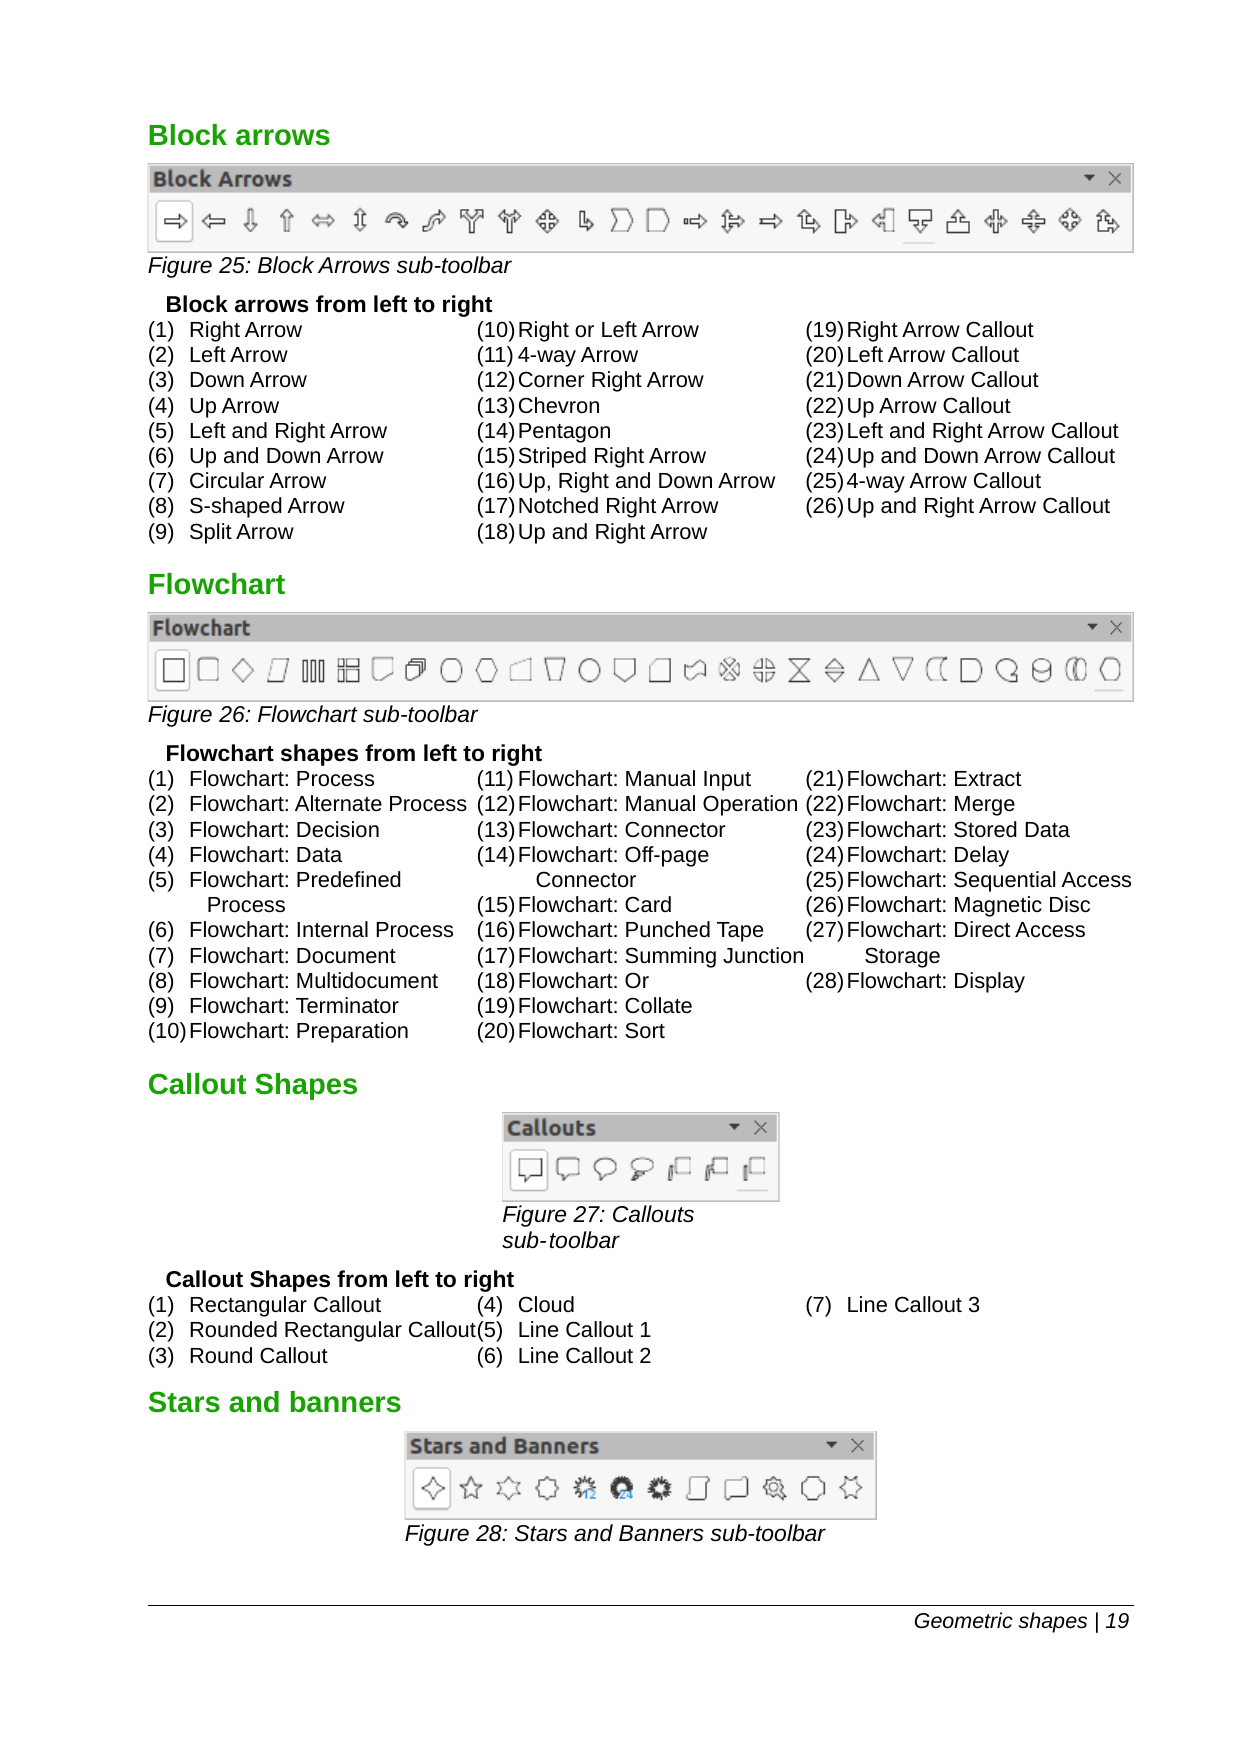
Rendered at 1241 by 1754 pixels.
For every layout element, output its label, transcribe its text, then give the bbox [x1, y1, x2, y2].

picture [147, 163, 1134, 253]
subtitle Stars and banners [148, 1386, 1134, 1419]
list Flowchart: Data [148, 842, 476, 867]
list Line Callout 2 [476, 1343, 805, 1368]
list Flowchart: Manual Input [476, 766, 805, 791]
list Corner Right Arrow [476, 367, 805, 392]
list Flowchart: Delay [805, 842, 1134, 867]
list Cloud [476, 1292, 805, 1317]
list Flowchart: Magnetic Disc [805, 892, 1134, 917]
list Flowchart: Preparation [148, 1018, 476, 1043]
list Left Arrow Callout [805, 342, 1134, 367]
picture [147, 612, 1134, 702]
list Flowchart: Connector [476, 817, 805, 842]
list Flowchart: Sequential Access [805, 867, 1134, 892]
picture [404, 1431, 877, 1520]
list Up Arrow Callout [805, 392, 1134, 418]
list Pentagon [476, 418, 805, 443]
list 4-way Arrow [476, 342, 805, 367]
subtitle Block arrows [148, 118, 1134, 152]
list Flowchart: Summing Junction [476, 943, 805, 968]
picture [502, 1112, 780, 1202]
text Flowchart shapes from left to right [165, 740, 1134, 766]
list Flowchart: Decision [148, 817, 476, 842]
text Callout Shapes from left to right [165, 1266, 1134, 1292]
list Up and Right Arrow Callout [805, 493, 1134, 518]
list Flowchart: Alternate Process [148, 791, 476, 817]
list Right Arrow Callout [805, 317, 1134, 342]
list Down Arrow [148, 367, 476, 392]
list Circular Arrow [148, 468, 476, 493]
list Up Arrow [148, 392, 476, 418]
list Rounded Rectangular Callout [148, 1317, 476, 1343]
list Up and Right Arrow [476, 518, 805, 544]
list Up and Down Arrow Callout [805, 443, 1134, 468]
list Flowchart: Off-page Connector [476, 842, 805, 892]
list Split Arrow [148, 518, 476, 544]
list Flowchart: Multidocument [148, 968, 476, 993]
list Flowchart: Direct Access Storage [805, 917, 1134, 968]
list Round Callout [148, 1343, 476, 1368]
text Figure 26: Flowchart sub-toolbar [148, 702, 1134, 728]
list Flowchart: Process [148, 766, 476, 791]
list Right Arrow [148, 317, 476, 342]
list Flowchart: Or [476, 968, 805, 993]
list Flowchart: Punched Tape [476, 917, 805, 943]
list Line Callout 1 [476, 1317, 805, 1343]
list Flowchart: Document [148, 943, 476, 968]
subtitle Callout Shapes [148, 1067, 1134, 1101]
list Left and Right Arrow Callout [805, 418, 1134, 443]
list Flowchart: Internal Process [148, 917, 476, 943]
text Figure 27: Callouts sub‑toolbar [502, 1202, 779, 1254]
list Up and Down Arrow [148, 443, 476, 468]
list Up, Right and Down Arrow [476, 468, 805, 493]
list Rectangular Callout [148, 1292, 476, 1317]
list Striped Right Arrow [476, 443, 805, 468]
list Chevron [476, 392, 805, 418]
text Figure 25: Block Arrows sub-toolbar [148, 253, 1134, 278]
text Block arrows from left to right [165, 291, 1134, 317]
list Flowchart: Collate [476, 993, 805, 1018]
list S-shaped Arrow [148, 493, 476, 518]
text Figure 28: Stars and Banners sub-toolbar [404, 1520, 877, 1546]
list Flowchart: Display [805, 968, 1134, 993]
list Line Callout 3 [805, 1292, 1134, 1317]
list Flowchart: Predefined Process [148, 867, 476, 917]
list Left Arrow [148, 342, 476, 367]
list Flowchart: Terminator [148, 993, 476, 1018]
list Down Arrow Callout [805, 367, 1134, 392]
subtitle Flowchart [148, 567, 1134, 601]
list Flowchart: Card [476, 892, 805, 917]
list Flowchart: Manual Operation [476, 791, 805, 817]
list 4-way Arrow Callout [805, 468, 1134, 493]
list Right or Left Arrow [476, 317, 805, 342]
list Notched Right Arrow [476, 493, 805, 518]
list Left and Right Arrow [148, 418, 476, 443]
list Flowchart: Merge [805, 791, 1134, 817]
list Flowchart: Sort [476, 1018, 805, 1043]
list Flowchart: Extract [805, 766, 1134, 791]
list Flowchart: Stored Data [805, 817, 1134, 842]
